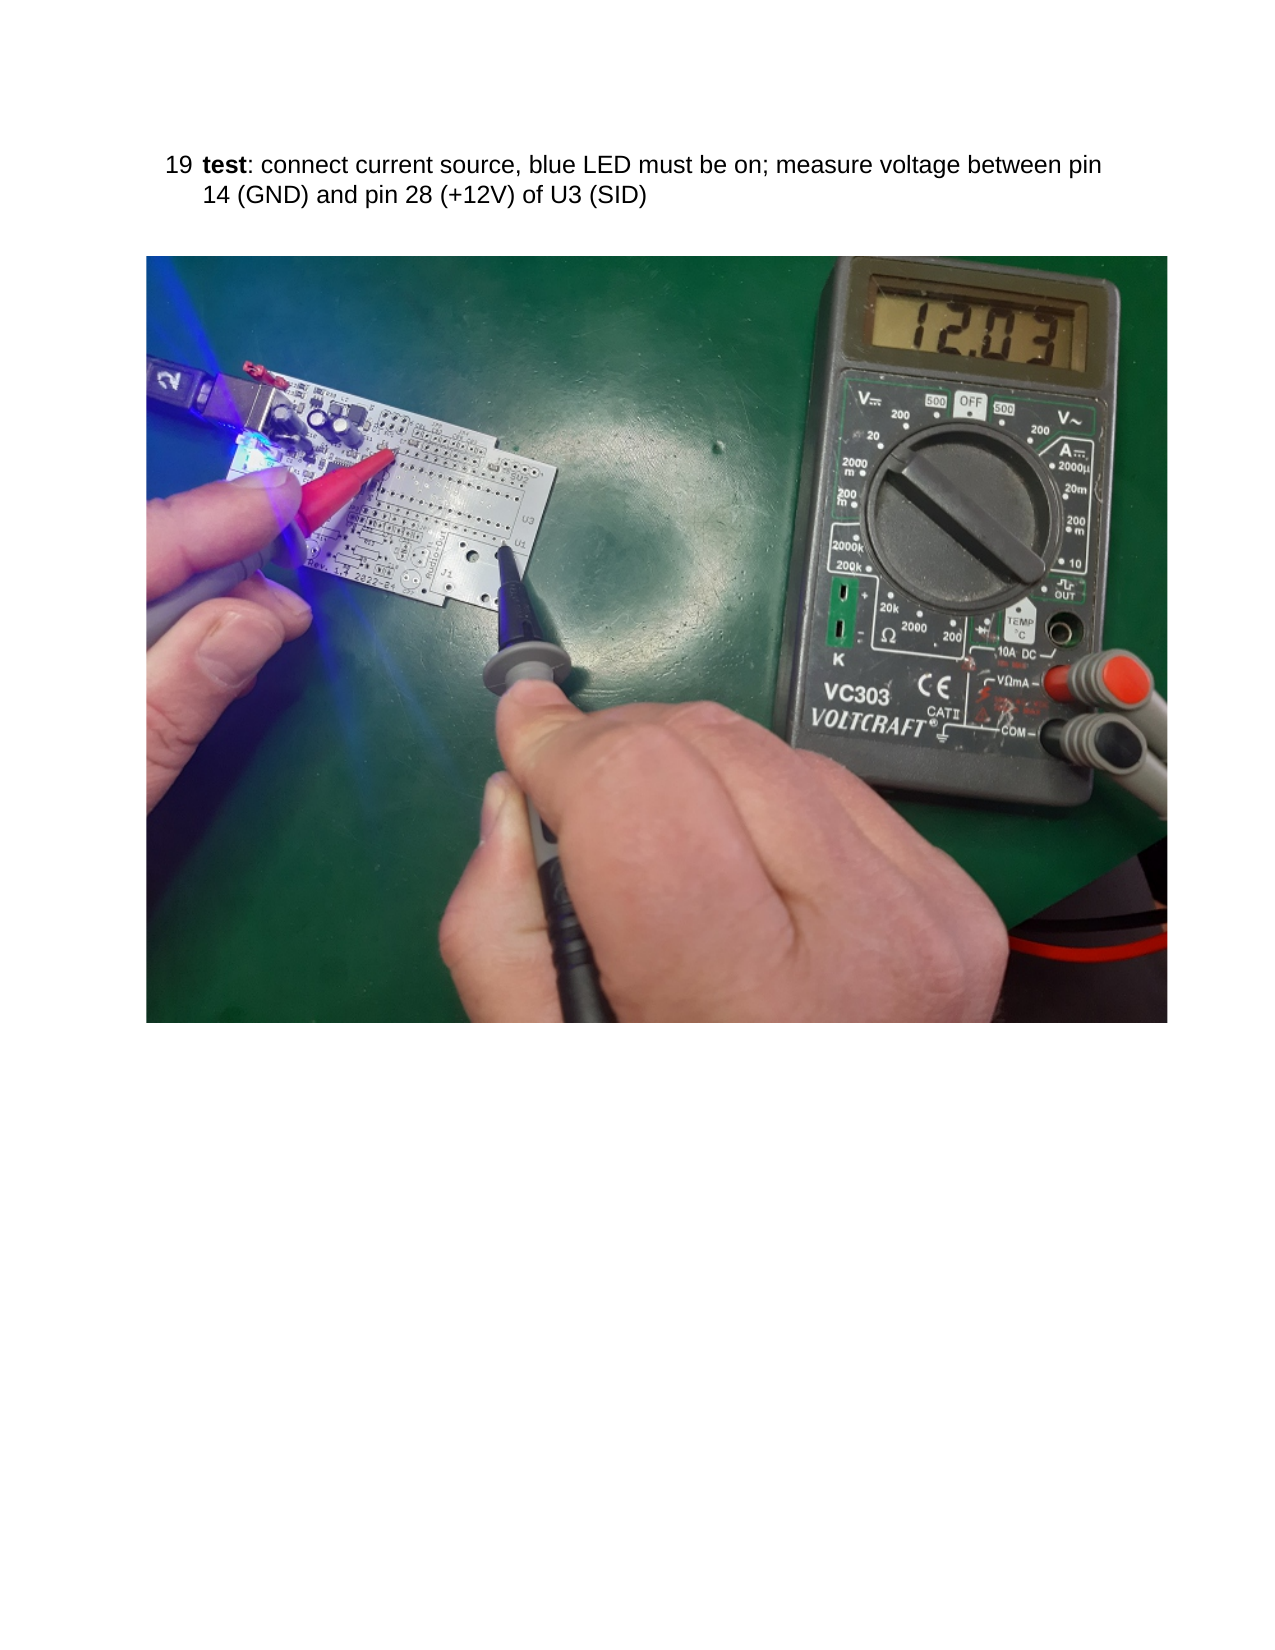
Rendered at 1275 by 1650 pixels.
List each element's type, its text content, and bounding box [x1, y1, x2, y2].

list test: connect current source, blue LED must be on; measure voltage between pin 14 (GND) and pin 28 (+12V) of U3 (SID) [165, 150, 1125, 210]
picture [146, 256, 1168, 1023]
